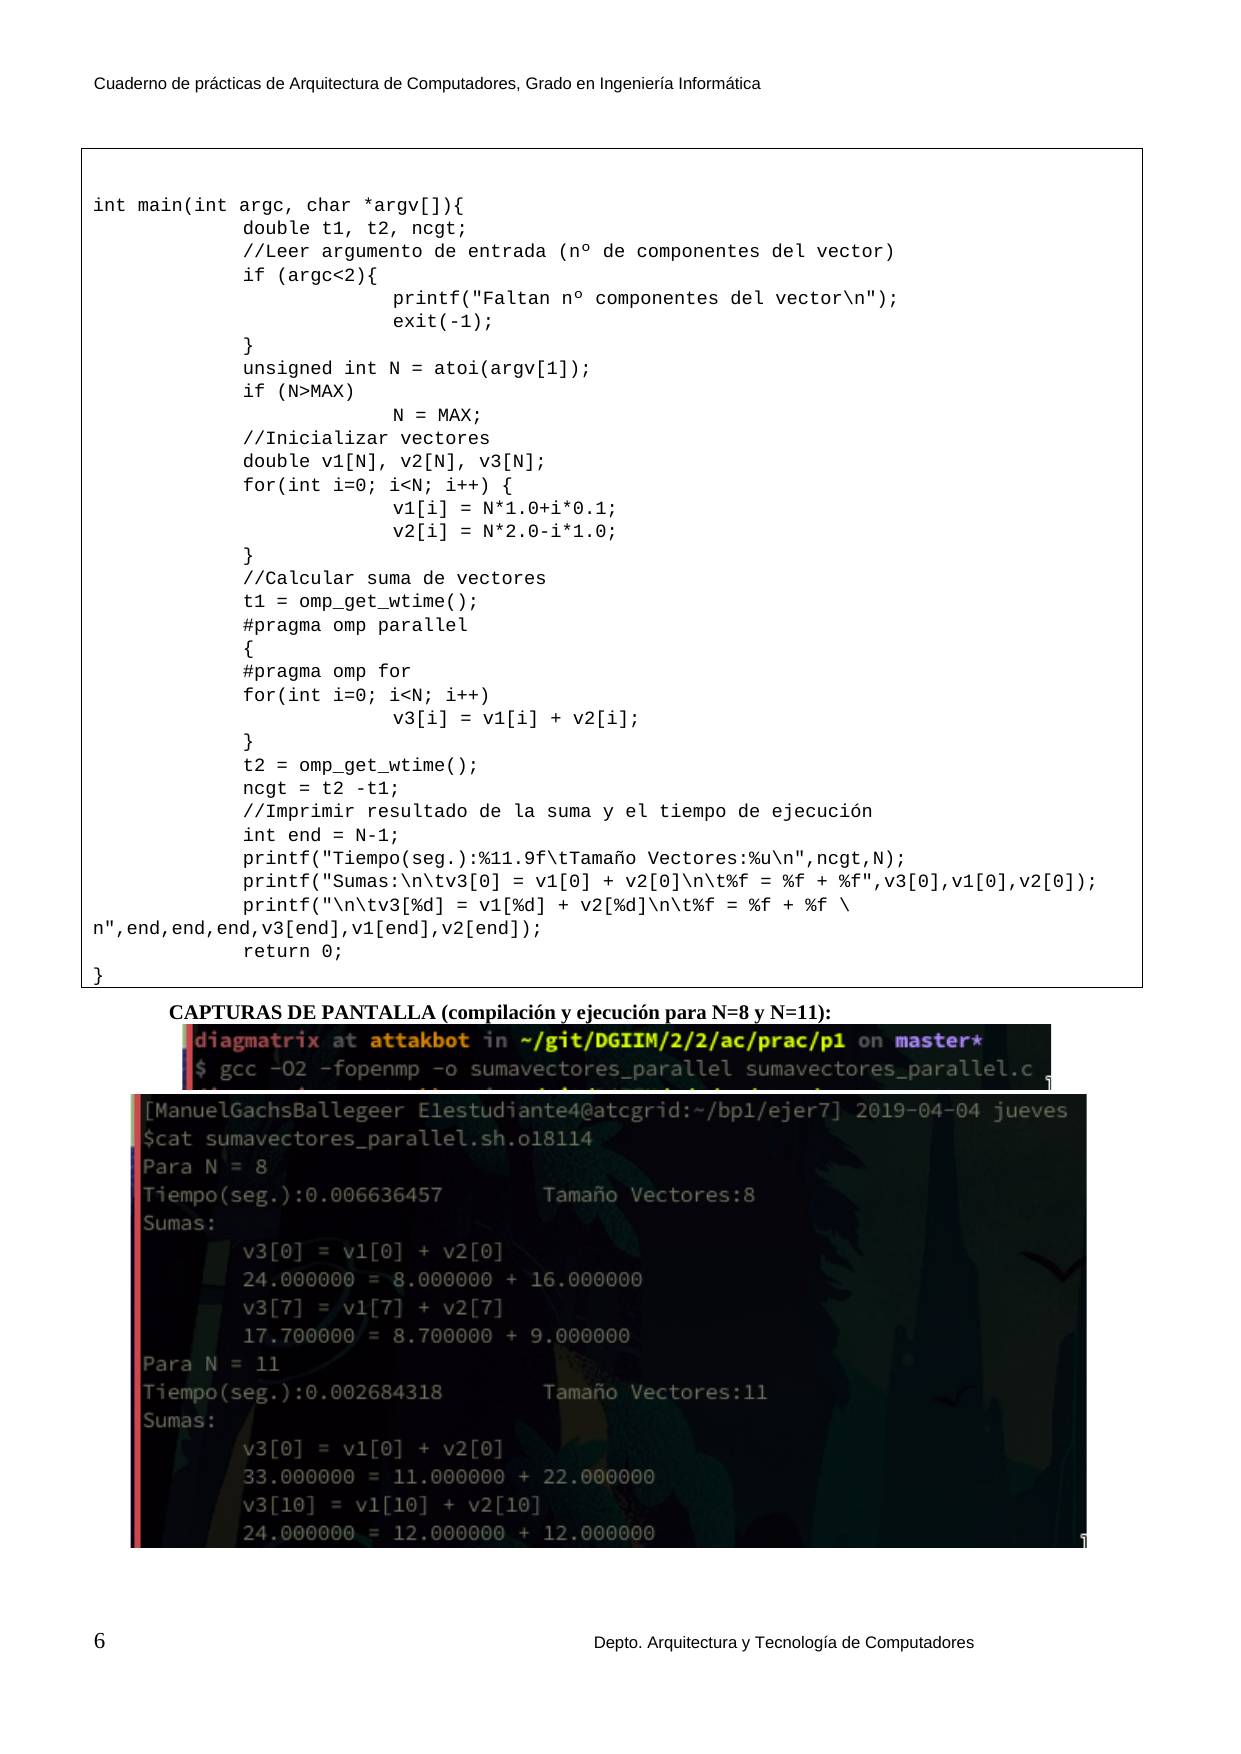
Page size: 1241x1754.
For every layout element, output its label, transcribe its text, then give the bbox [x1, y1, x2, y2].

text CAPTURAS DE PANTALLA (compilación y ejecución para N=8 y N=11): [169, 1000, 1140, 1024]
picture [182, 1024, 1052, 1090]
table_header int main(int argc, char *argv[]){ double t1, t2, ncgt; //Leer argumento de entrada (nº de componentes del vector) if (argc<2){ printf("Faltan nº componentes del vector\n"); exit(-1); } unsigned int N = atoi(argv[1]); if (N>MAX) N = MAX; //Inicializar vectores double v1[N], v2[N], v3[N]; for(int i=0; i<N; i++) { v1[i] = N*1.0+i*0.1; v2[i] = N*2.0-i*1.0; } //Calcular suma de vectores t1 = omp_get_wtime(); #pragma omp parallel { #pragma omp for for(int i=0; i<N; i++) v3[i] = v1[i] + v2[i]; } t2 = omp_get_wtime(); ncgt = t2 -t1; //Imprimir resultado de la suma y el tiempo de ejecución int end = N-1; printf("Tiempo(seg.):%11.9f\tTamaño Vectores:%u\n",ncgt,N); printf("Sumas:\n\tv3[0] = v1[0] + v2[0]\n\t%f = %f + %f",v3[0],v1[0],v2[0]); printf("\n\tv3[%d] = v1[%d] + v2[%d]\n\t%f = %f + %f \n",end,end,end,v3[end],v1[end],v2[end]); return 0; } [82, 149, 1142, 987]
picture [130, 1094, 1087, 1548]
